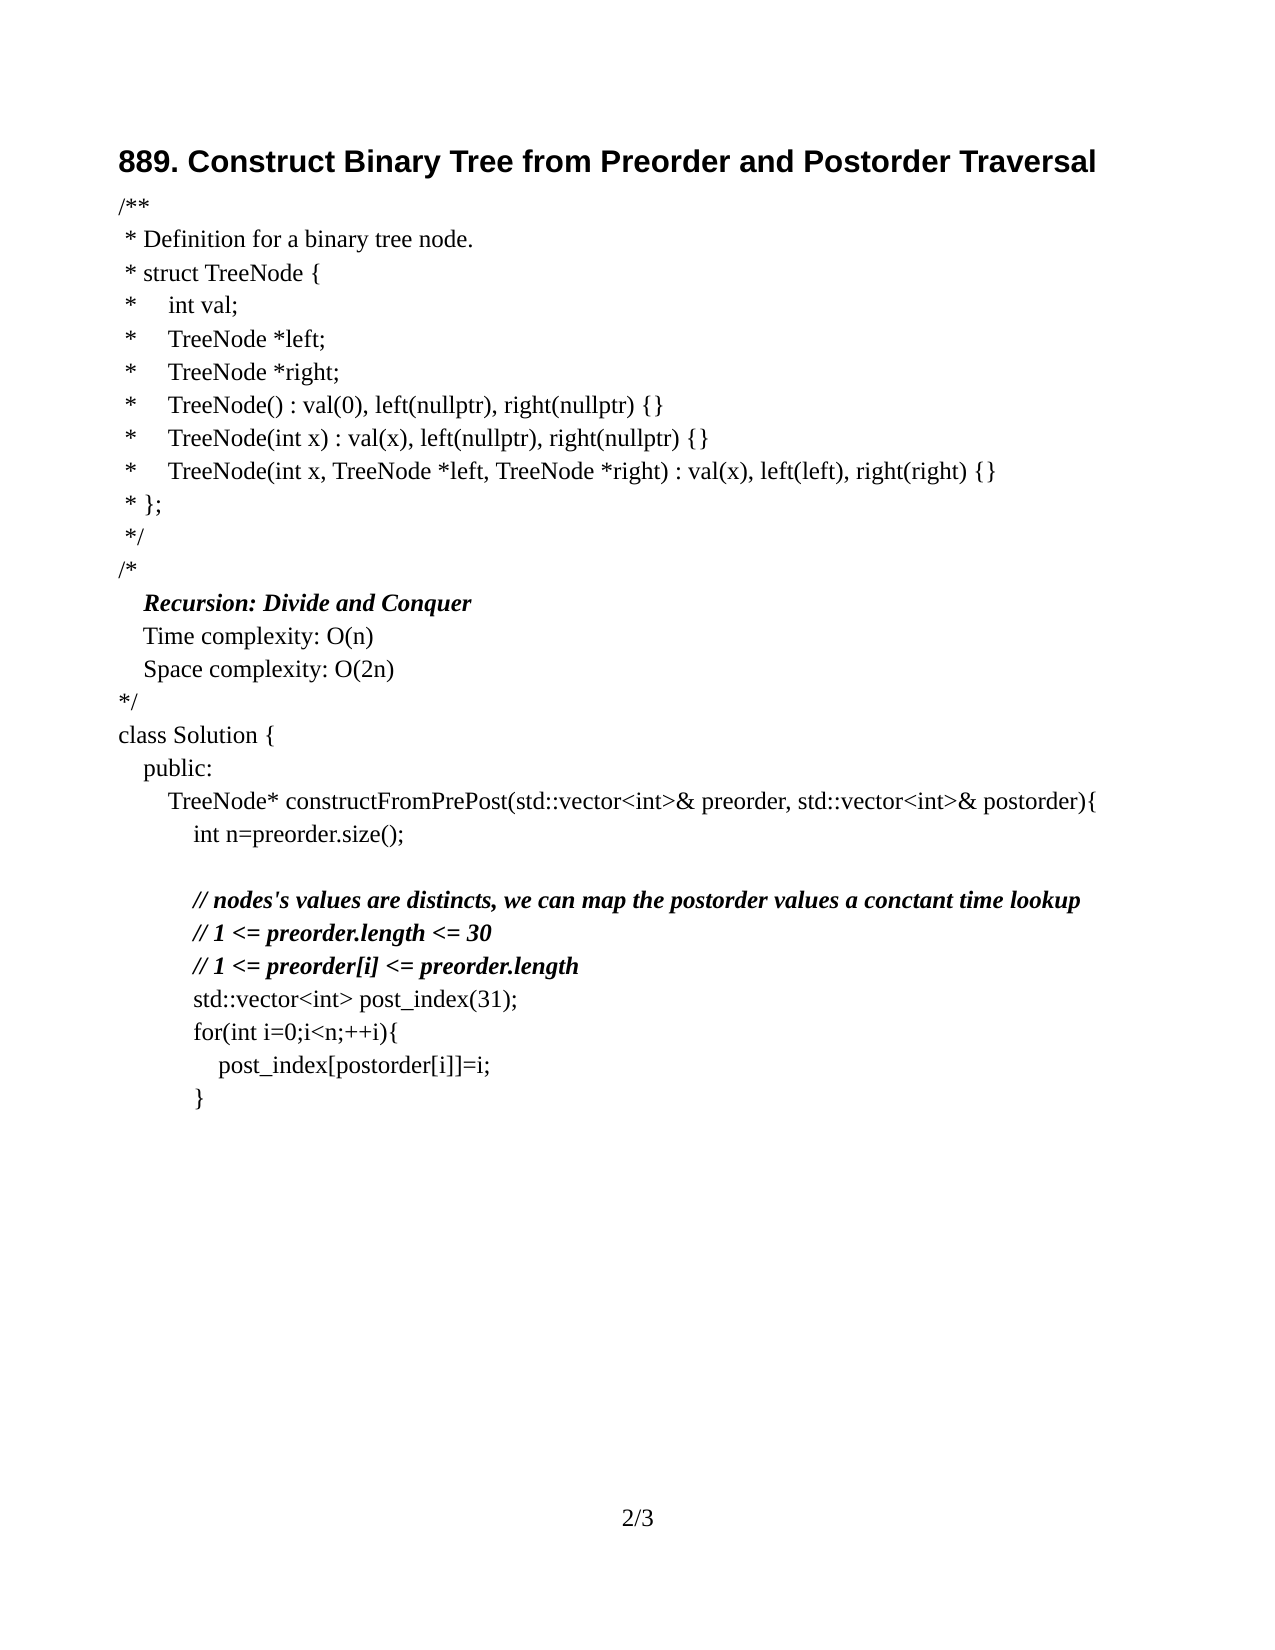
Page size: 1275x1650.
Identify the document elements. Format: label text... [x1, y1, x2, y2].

text class Solution { [118, 720, 1157, 749]
text * TreeNode(int x) : val(x), left(nullptr), right(nullptr) {} [118, 423, 1157, 451]
text // nodes's values are distincts, we can map the postorder values a conctant time lookup [118, 885, 1157, 914]
text * TreeNode() : val(0), left(nullptr), right(nullptr) {} [118, 390, 1157, 418]
text Time complexity: O(n) [118, 621, 1157, 649]
text * TreeNode *left; [118, 324, 1157, 352]
text */ [118, 687, 1157, 716]
text TreeNode* constructFromPrePost(std::vector<int>& preorder, std::vector<int>& postorder){ [118, 786, 1157, 815]
text // 1 <= preorder[i] <= preorder.length [118, 951, 1157, 980]
text } [118, 1083, 1157, 1112]
text Recursion: Divide and Conquer [118, 588, 1157, 617]
text for(int i=0;i<n;++i){ [118, 1017, 1157, 1046]
text /** [118, 192, 1157, 220]
text * int val; [118, 291, 1157, 319]
text * TreeNode *right; [118, 357, 1157, 385]
text /* [118, 555, 1157, 583]
text * Definition for a binary tree node. [118, 224, 1157, 253]
text * struct TreeNode { [118, 258, 1157, 286]
text // 1 <= preorder.length <= 30 [118, 918, 1157, 947]
text public: [118, 753, 1157, 782]
subtitle 889. Construct Binary Tree from Preorder and Postorder Traversal [118, 143, 1157, 179]
text post_index[postorder[i]]=i; [118, 1050, 1157, 1079]
text Space complexity: O(2n) [118, 654, 1157, 683]
text int n=preorder.size(); [118, 819, 1157, 848]
text * }; [118, 489, 1157, 517]
text std::vector<int> post_index(31); [118, 984, 1157, 1013]
text * TreeNode(int x, TreeNode *left, TreeNode *right) : val(x), left(left), right(right) {} [118, 456, 1157, 484]
text */ [118, 522, 1157, 551]
